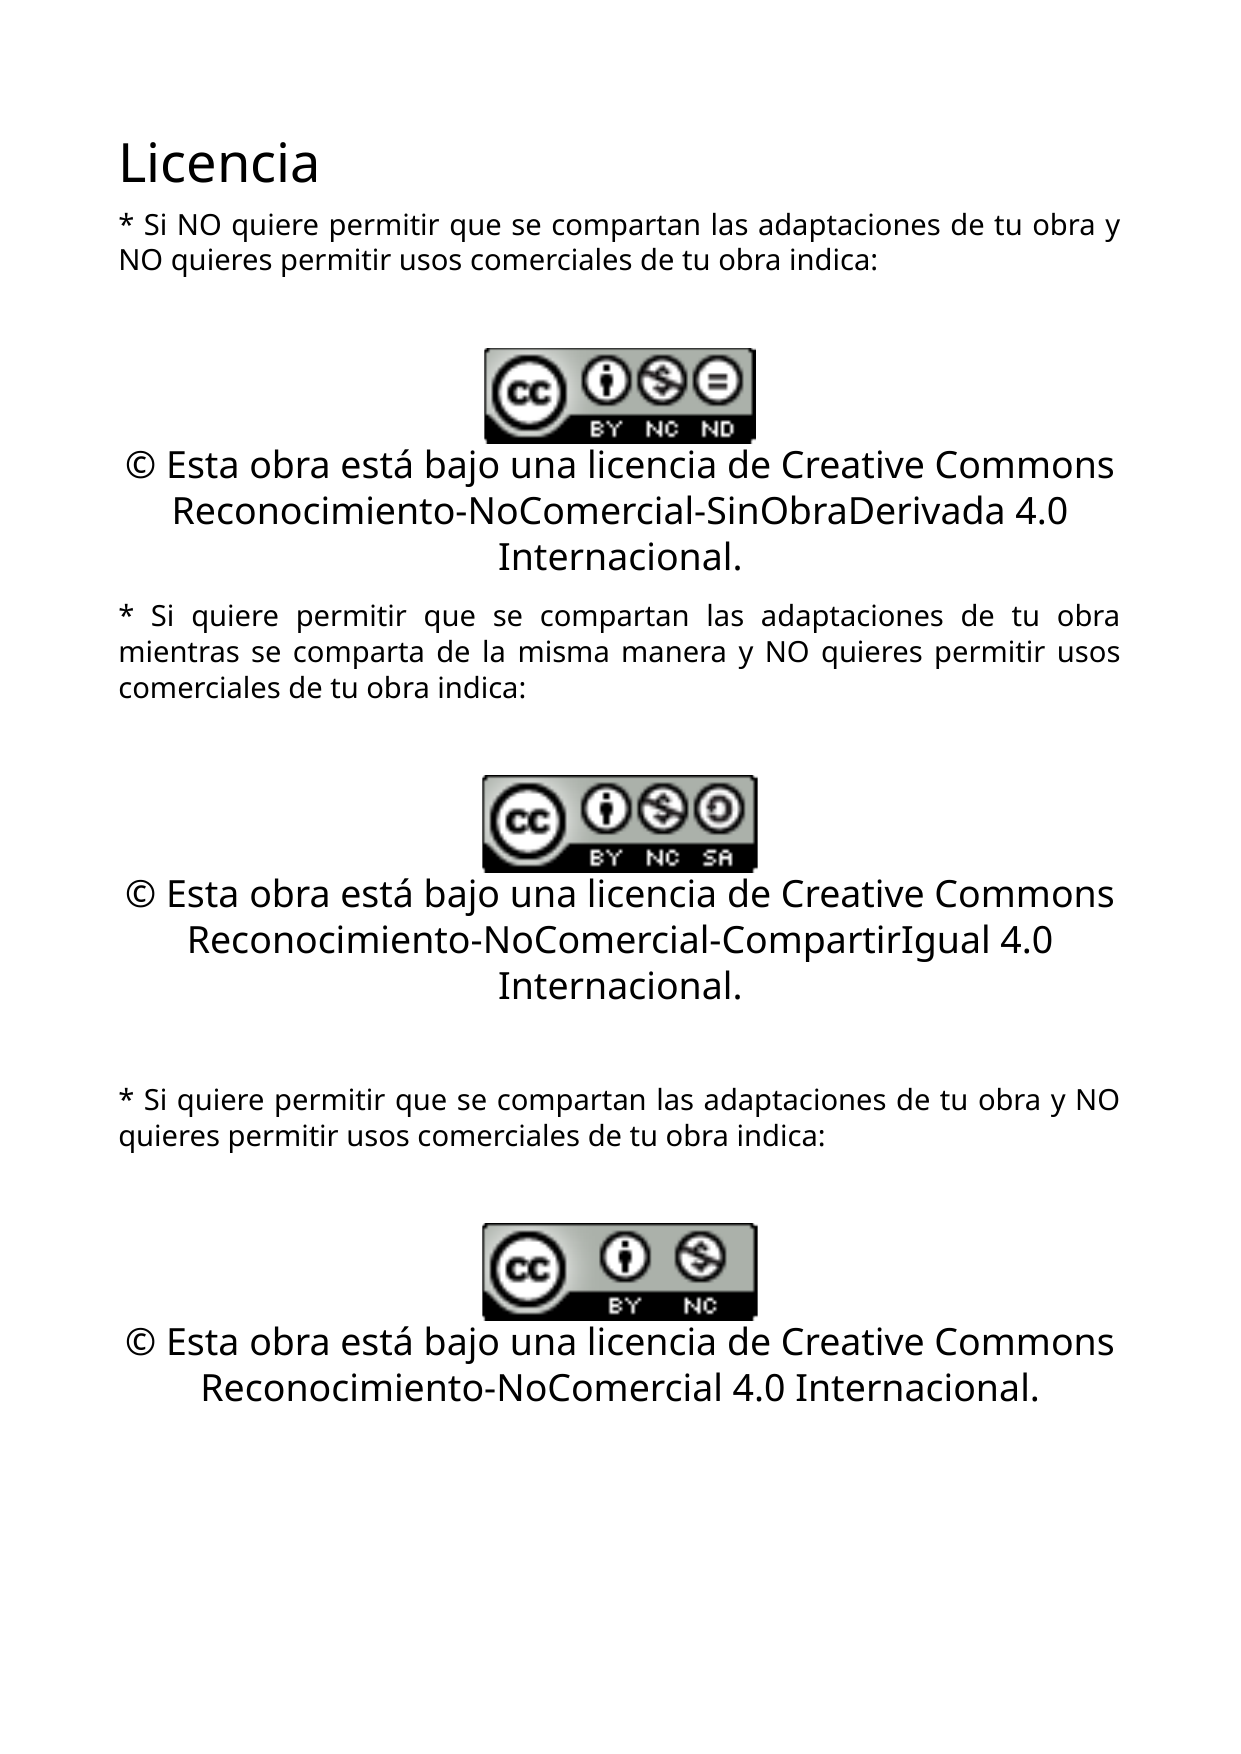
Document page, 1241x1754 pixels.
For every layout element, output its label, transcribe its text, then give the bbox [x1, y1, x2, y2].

text © Esta obra está bajo una licencia de Creative Commons Reconocimiento-NoComercial 4.0 Internacional. [118, 1223, 1122, 1412]
picture [484, 348, 756, 444]
picture [482, 775, 758, 873]
picture [482, 1223, 758, 1321]
text * Si quiere permitir que se compartan las adaptaciones de tu obra y NO quieres permitir usos comerciales de tu obra indica: [118, 1079, 1122, 1154]
text © Esta obra está bajo una licencia de Creative Commons Reconocimiento-NoComercial-SinObraDerivada 4.0 Internacional. [118, 348, 1122, 581]
text Licencia [118, 124, 1122, 198]
text * Si quiere permitir que se compartan las adaptaciones de tu obra mientras se comparta de la misma manera y NO quieres permitir usos comerciales de tu obra indica: [118, 596, 1122, 707]
text * Si NO quiere permitir que se compartan las adaptaciones de tu obra y NO quieres permitir usos comerciales de tu obra indica: [118, 204, 1122, 279]
text © Esta obra está bajo una licencia de Creative Commons Reconocimiento-NoComercial-CompartirIgual 4.0 Internacional. [118, 776, 1122, 1010]
